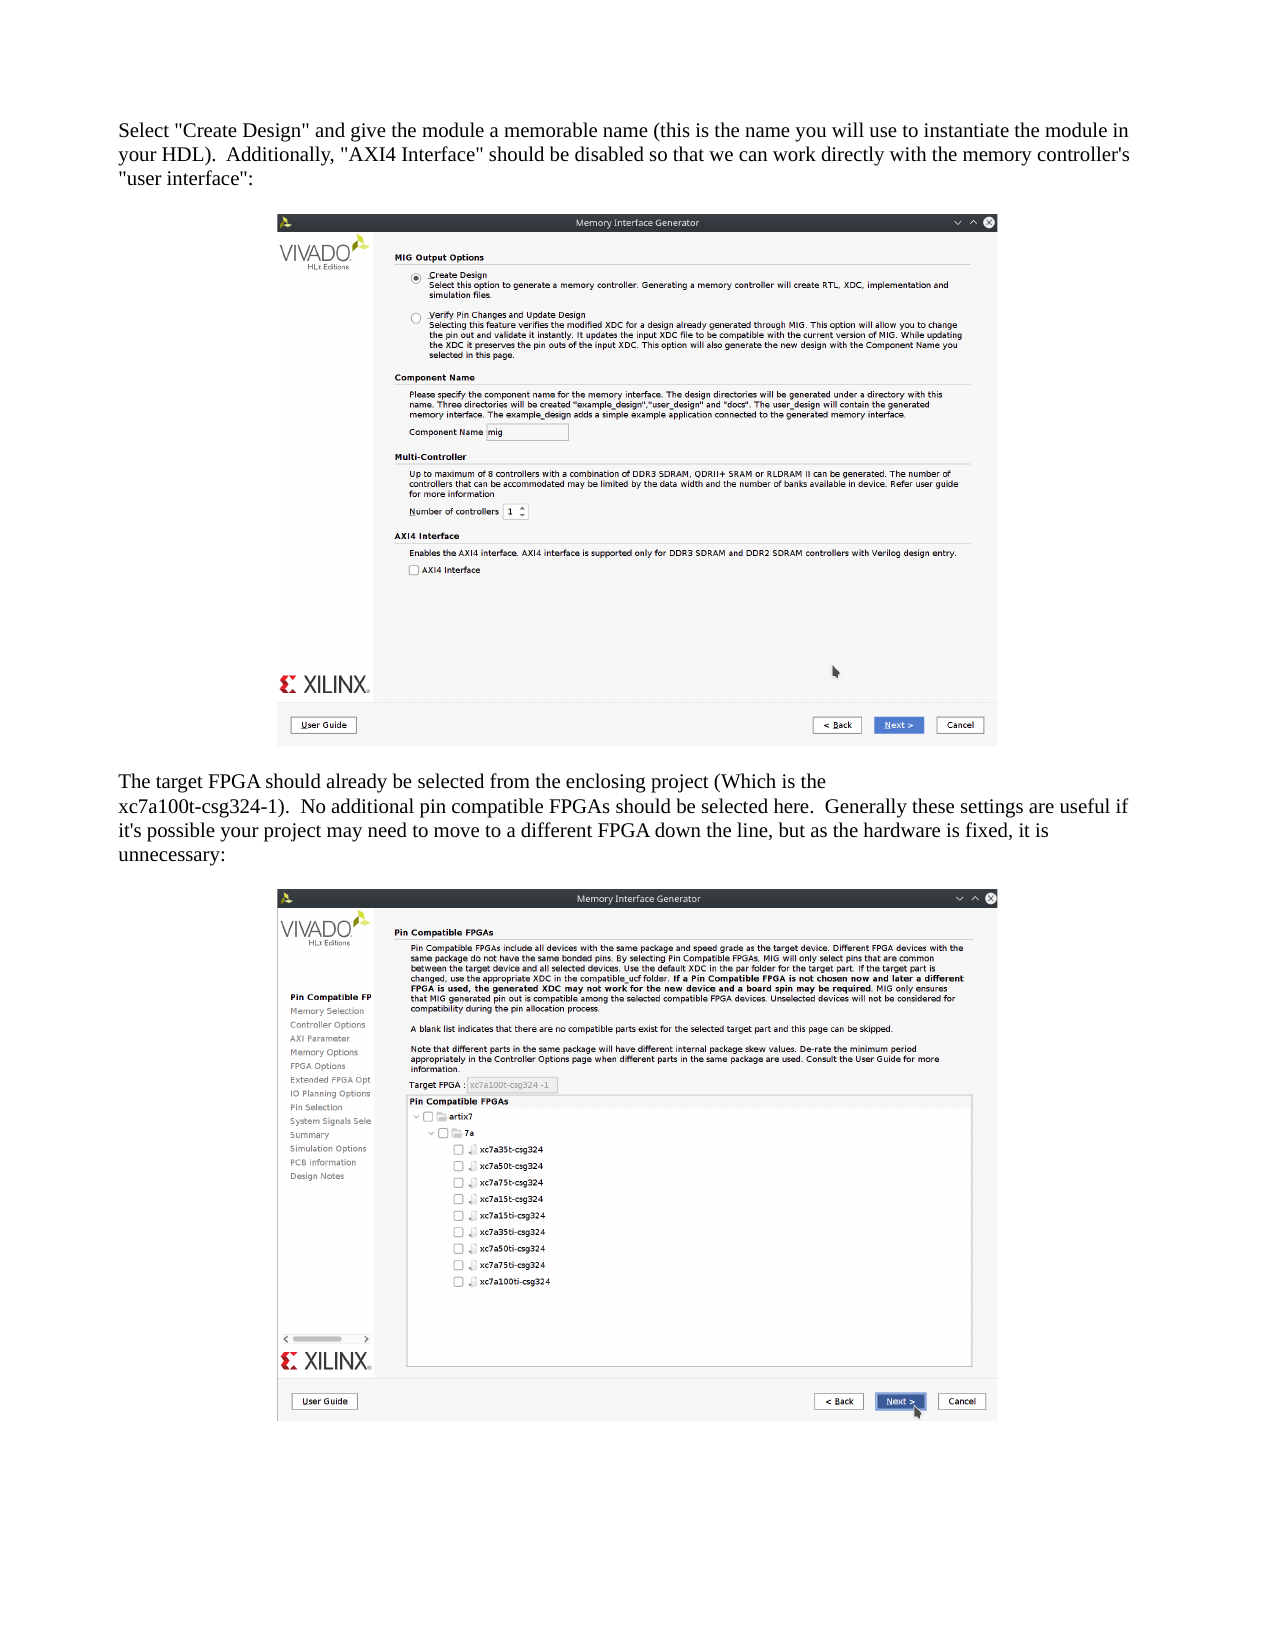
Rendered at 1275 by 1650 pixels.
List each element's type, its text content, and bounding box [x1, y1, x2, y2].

picture [277, 889, 998, 1421]
text The target FPGA should already be selected from the enclosing project (Which is the xc7a100t-csg324-1). No additional pin compatible FPGAs should be selected here. Generally these settings are useful if it's possible your project may need to move to a different FPGA down the line, but as the hardware is fixed, it is unnecessary: [118, 769, 1157, 866]
picture [277, 214, 998, 746]
text Select "Create Design" and give the module a memorable name (this is the name you will use to instantiate the module in your HDL). Additionally, "AXI4 Interface" should be disabled so that we can work directly with the memory controller's "user interface": [118, 118, 1157, 190]
